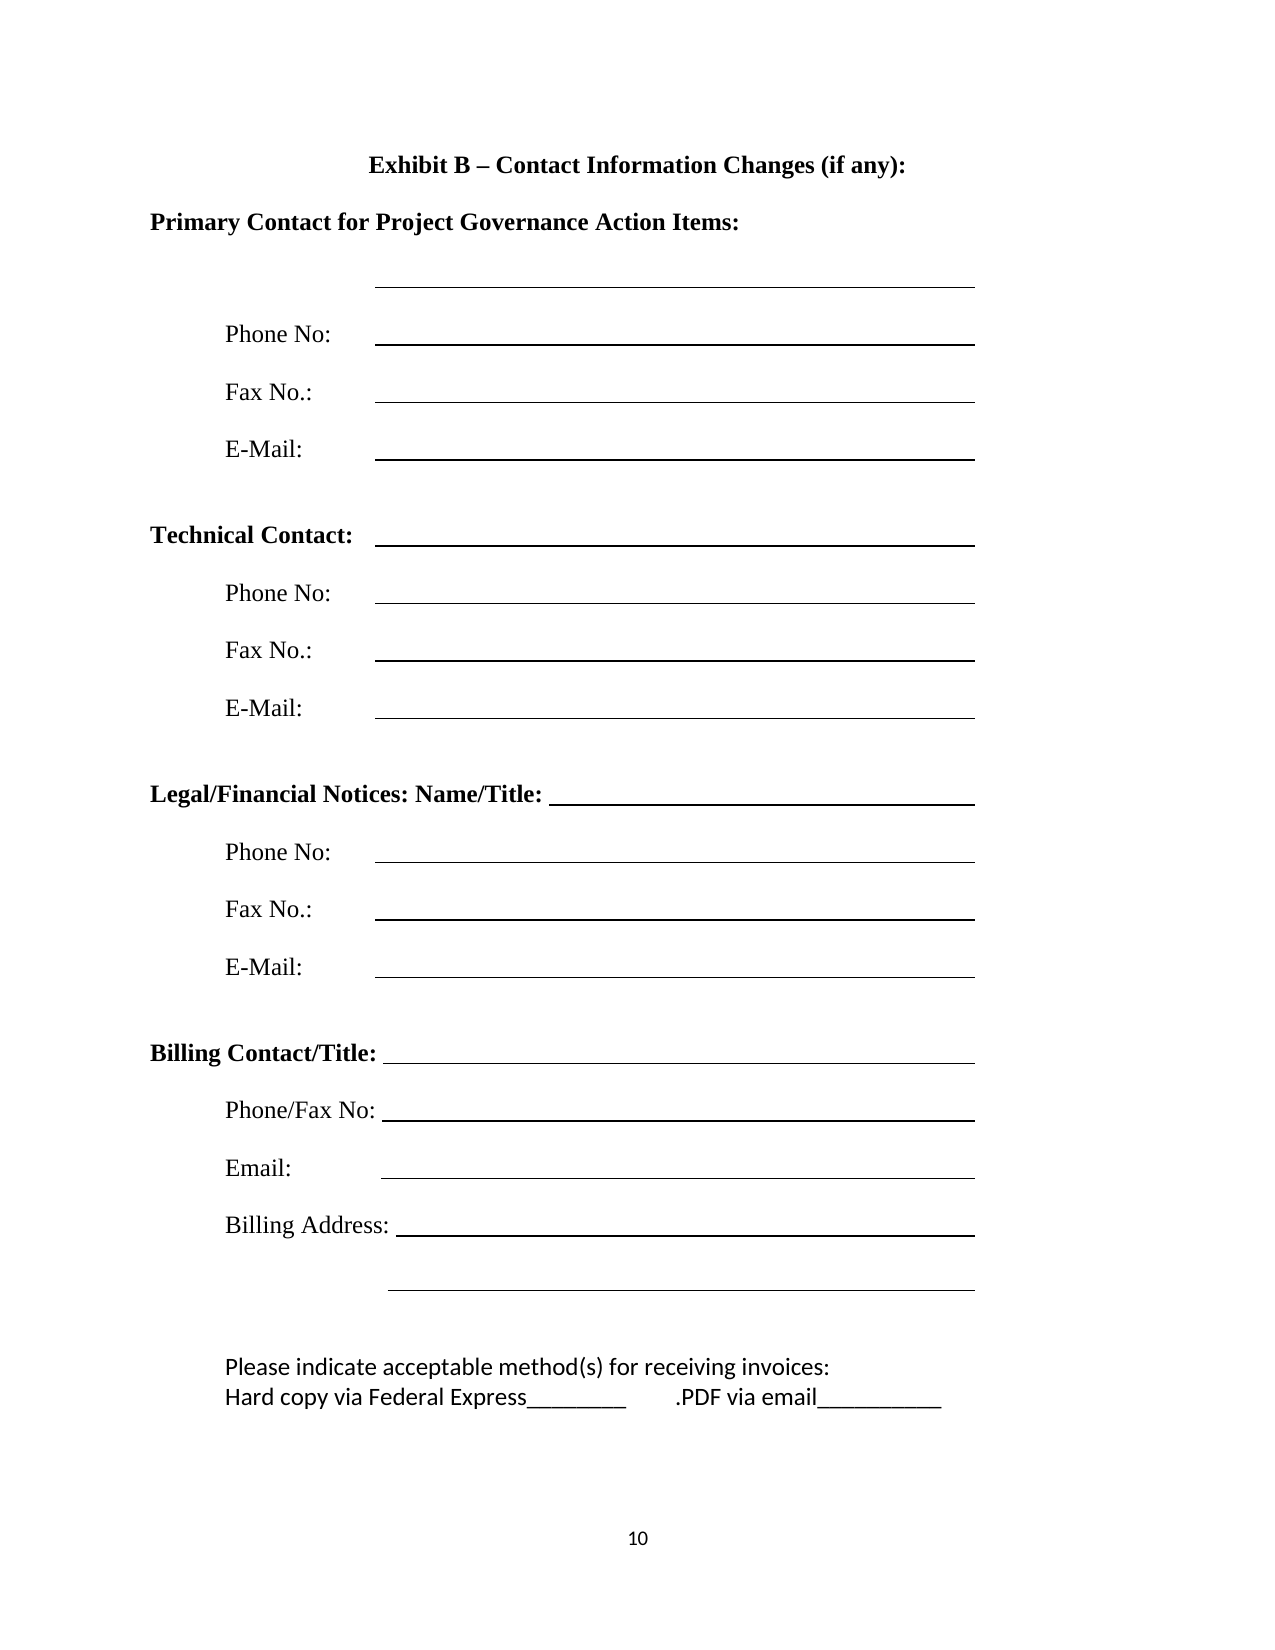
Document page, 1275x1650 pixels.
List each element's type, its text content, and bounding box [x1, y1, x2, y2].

text Phone No: [150, 319, 1125, 348]
text E-Mail: [150, 952, 1125, 980]
text Phone/Fax No: [150, 1095, 1125, 1124]
text Fax No.: [150, 635, 1125, 664]
text Fax No.: [150, 377, 1125, 405]
text Hard copy via Federal Express________ .PDF via email__________ [150, 1381, 1125, 1412]
text Email: [150, 1153, 1125, 1182]
text Exhibit B – Contact Information Changes (if any): [150, 150, 1125, 179]
text Primary Contact for Project Governance Action Items: [150, 207, 1125, 236]
text Please indicate acceptable method(s) for receiving invoices: [150, 1351, 1125, 1381]
text Fax No.: [150, 894, 1125, 923]
text E-Mail: [150, 693, 1125, 722]
text Phone No: [150, 578, 1125, 607]
text E-Mail: [150, 434, 1125, 463]
text Billing Address: [150, 1210, 1125, 1239]
text Billing Contact/Title: [150, 1038, 1125, 1067]
text Phone No: [150, 837, 1125, 865]
text Legal/Financial Notices: Name/Title: [150, 779, 1125, 808]
text Technical Contact: [150, 520, 1125, 549]
